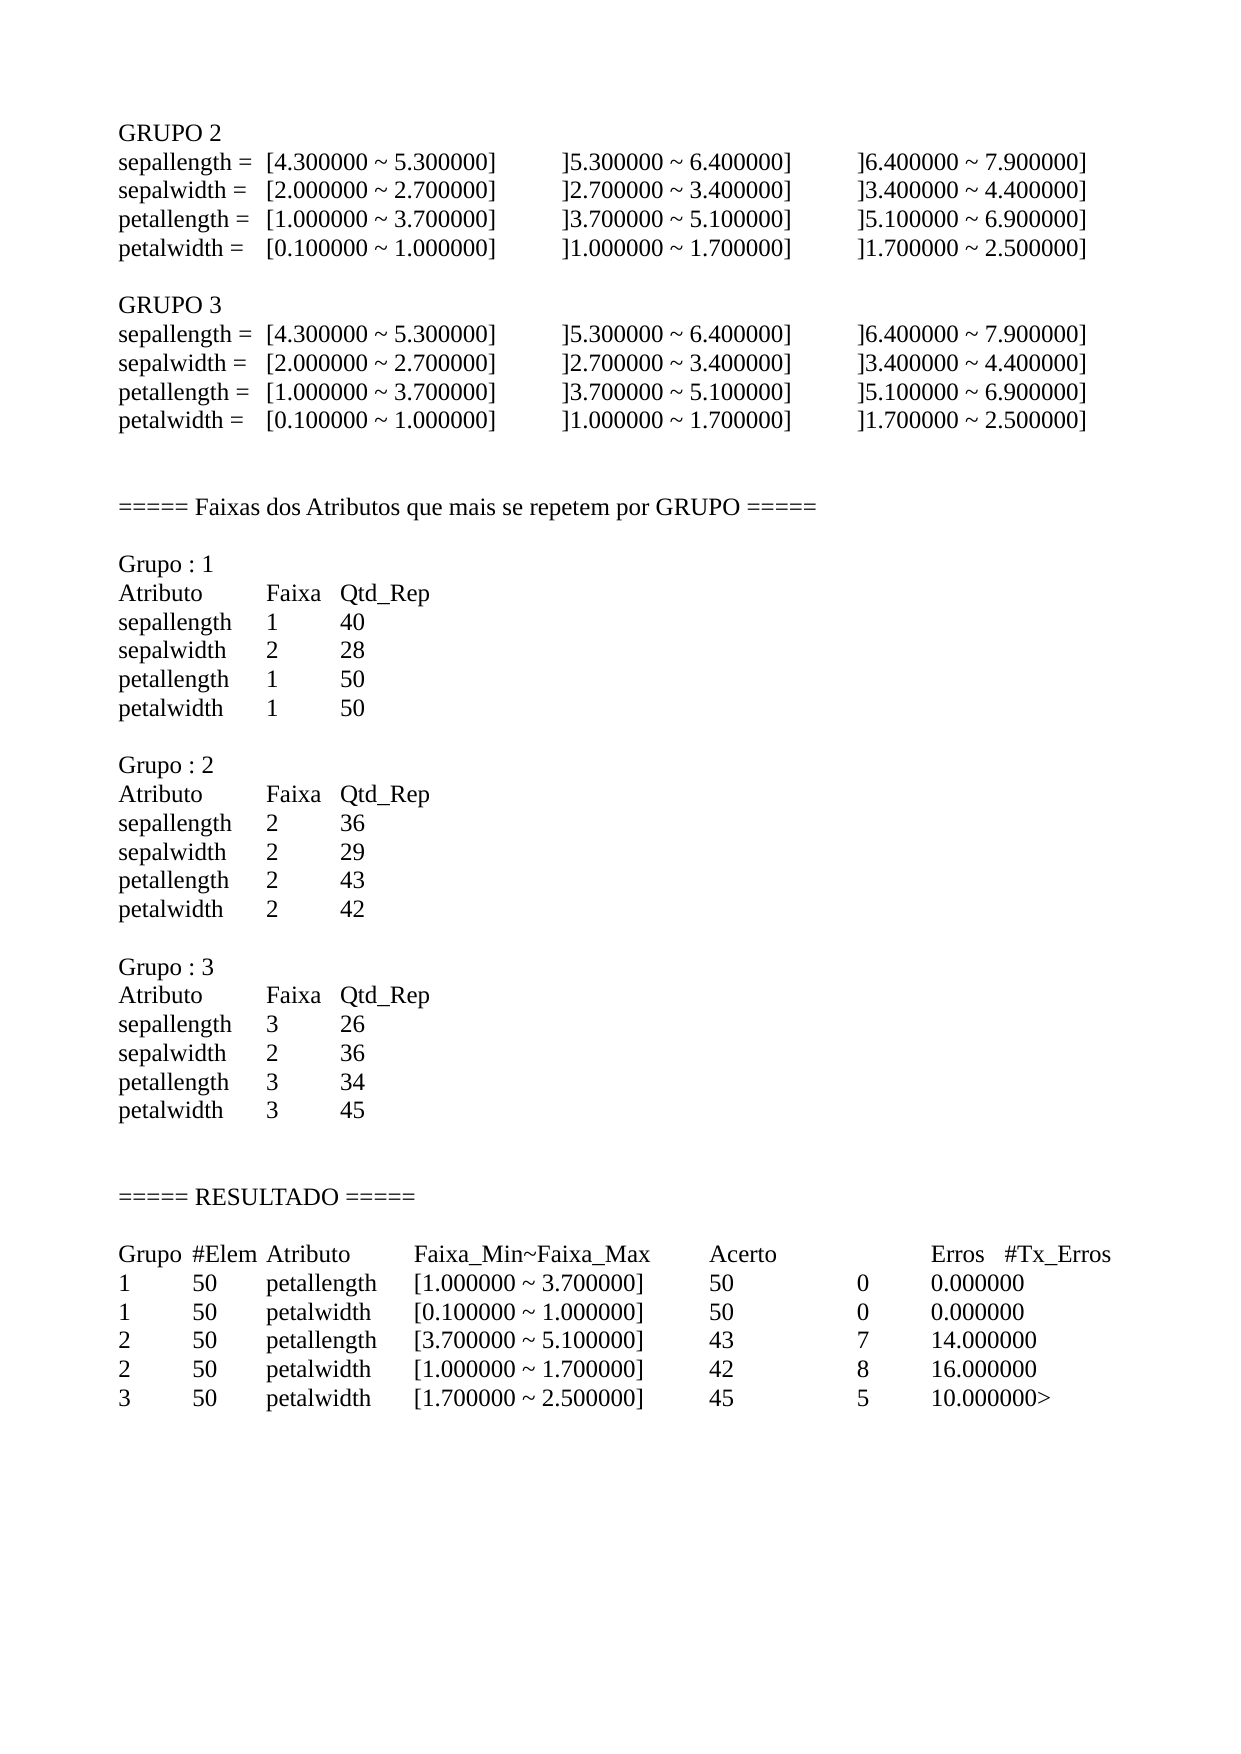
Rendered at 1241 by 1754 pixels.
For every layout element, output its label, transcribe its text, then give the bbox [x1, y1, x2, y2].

text 1 50 petallength [1.000000 ~ 3.700000] 50 0 0.000000 [118, 1268, 1122, 1297]
text GRUPO 3 [118, 291, 1122, 319]
text petalwidth 1 50 [118, 693, 1122, 722]
text sepalwidth = [2.000000 ~ 2.700000] ]2.700000 ~ 3.400000] ]3.400000 ~ 4.400000] [118, 348, 1122, 377]
text petalwidth 2 42 [118, 894, 1122, 923]
text 2 50 petalwidth [1.000000 ~ 1.700000] 42 8 16.000000 [118, 1354, 1122, 1383]
text Grupo : 2 [118, 751, 1122, 779]
text petallength 2 43 [118, 866, 1122, 894]
text Grupo : 1 [118, 549, 1122, 578]
text petallength 3 34 [118, 1067, 1122, 1096]
text 1 50 petalwidth [0.100000 ~ 1.000000] 50 0 0.000000 [118, 1297, 1122, 1326]
text sepalwidth 2 29 [118, 837, 1122, 866]
text ===== Faixas dos Atributos que mais se repetem por GRUPO ===== [118, 492, 1122, 521]
text sepalwidth 2 36 [118, 1038, 1122, 1067]
text GRUPO 2 [118, 118, 1122, 147]
text Atributo Faixa Qtd_Rep [118, 981, 1122, 1009]
text sepallength 1 40 [118, 607, 1122, 636]
text 3 50 petalwidth [1.700000 ~ 2.500000] 45 5 10.000000> [118, 1383, 1122, 1412]
text sepallength = [4.300000 ~ 5.300000] ]5.300000 ~ 6.400000] ]6.400000 ~ 7.900000] [118, 147, 1122, 176]
text sepallength 2 36 [118, 808, 1122, 837]
text Grupo #Elem Atributo Faixa_Min~Faixa_Max Acerto Erros #Tx_Erros [118, 1239, 1122, 1268]
text petallength = [1.000000 ~ 3.700000] ]3.700000 ~ 5.100000] ]5.100000 ~ 6.900000] [118, 377, 1122, 406]
text sepallength = [4.300000 ~ 5.300000] ]5.300000 ~ 6.400000] ]6.400000 ~ 7.900000] [118, 319, 1122, 348]
text 2 50 petallength [3.700000 ~ 5.100000] 43 7 14.000000 [118, 1326, 1122, 1354]
text sepalwidth = [2.000000 ~ 2.700000] ]2.700000 ~ 3.400000] ]3.400000 ~ 4.400000] [118, 176, 1122, 204]
text sepalwidth 2 28 [118, 636, 1122, 664]
text petallength 1 50 [118, 664, 1122, 693]
text ===== RESULTADO ===== [118, 1182, 1122, 1211]
text Grupo : 3 [118, 952, 1122, 981]
text sepallength 3 26 [118, 1009, 1122, 1038]
text petalwidth = [0.100000 ~ 1.000000] ]1.000000 ~ 1.700000] ]1.700000 ~ 2.500000] [118, 233, 1122, 262]
text petalwidth = [0.100000 ~ 1.000000] ]1.000000 ~ 1.700000] ]1.700000 ~ 2.500000] [118, 406, 1122, 434]
text petalwidth 3 45 [118, 1096, 1122, 1124]
text petallength = [1.000000 ~ 3.700000] ]3.700000 ~ 5.100000] ]5.100000 ~ 6.900000] [118, 204, 1122, 233]
text Atributo Faixa Qtd_Rep [118, 578, 1122, 607]
text Atributo Faixa Qtd_Rep [118, 779, 1122, 808]
